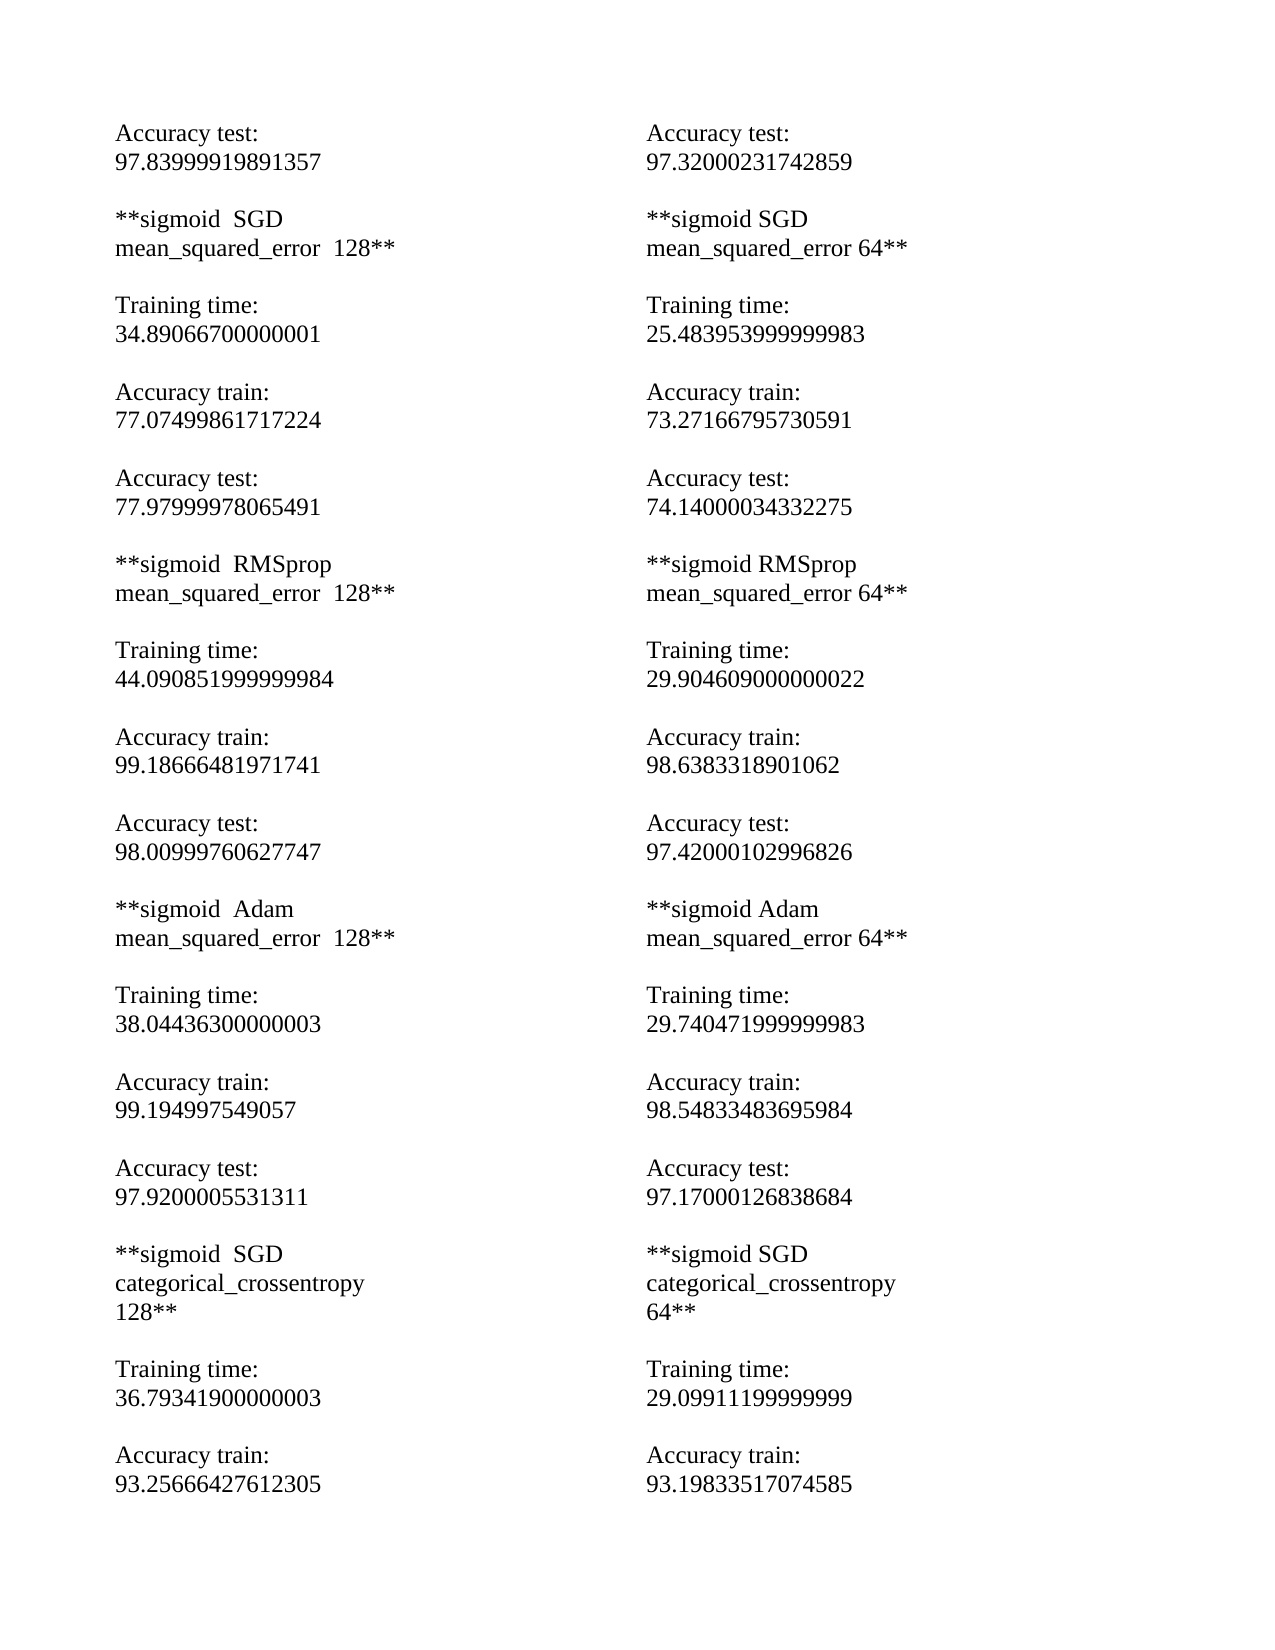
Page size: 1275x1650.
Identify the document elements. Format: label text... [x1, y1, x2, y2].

table_cell [414, 176, 643, 204]
table_cell [414, 291, 643, 348]
table_cell [414, 952, 643, 981]
table_cell [414, 1326, 643, 1354]
table_cell [414, 1441, 643, 1498]
table_cell [643, 176, 934, 204]
table_cell [112, 434, 413, 463]
table_cell [643, 262, 934, 291]
table_cell [112, 607, 413, 636]
table_cell [414, 1067, 643, 1124]
table_cell [414, 118, 643, 176]
table_cell Accuracy train: 99.194997549057 [112, 1067, 413, 1124]
table_cell [414, 636, 643, 693]
table_cell Training time: 29.740471999999983 [643, 981, 934, 1038]
table_cell Accuracy test: 98.00999760627747 [112, 808, 413, 866]
table_cell Accuracy test: 74.14000034332275 [643, 463, 934, 521]
table_cell Accuracy test: 97.9200005531311 [112, 1153, 413, 1211]
table_cell [414, 463, 643, 521]
table_cell [112, 866, 413, 894]
table_cell Training time: 25.483953999999983 [643, 291, 934, 348]
table_cell Accuracy test: 77.97999978065491 [112, 463, 413, 521]
table_cell [112, 693, 413, 722]
table_cell [414, 521, 643, 549]
table_cell [414, 722, 643, 779]
table_cell [643, 693, 934, 722]
table_cell **sigmoid SGD mean_squared_error 64** [643, 204, 934, 262]
table_cell [414, 1211, 643, 1239]
table_cell Training time: 34.89066700000001 [112, 291, 413, 348]
table_cell [643, 434, 934, 463]
table_cell [414, 348, 643, 377]
table_cell **sigmoid SGD mean_squared_error 128** [112, 204, 413, 262]
table_cell Accuracy test: 97.42000102996826 [643, 808, 934, 866]
table_cell **sigmoid RMSprop mean_squared_error 64** [643, 549, 934, 607]
table_cell Training time: 36.79341900000003 [112, 1354, 413, 1412]
table_cell [643, 779, 934, 808]
table_cell [112, 952, 413, 981]
table_cell Accuracy test: 97.32000231742859 [643, 118, 934, 176]
table_cell [112, 1124, 413, 1153]
table_cell [112, 176, 413, 204]
table_cell **sigmoid Adam mean_squared_error 128** [112, 894, 413, 952]
table_cell Accuracy train: 93.25666427612305 [112, 1441, 413, 1498]
table_cell Accuracy train: 77.07499861717224 [112, 377, 413, 434]
table_cell **sigmoid RMSprop mean_squared_error 128** [112, 549, 413, 607]
table_cell [414, 1239, 643, 1326]
table_cell [643, 952, 934, 981]
table_cell [112, 1412, 413, 1441]
table_cell [112, 1038, 413, 1067]
table_cell **sigmoid SGD categorical_crossentropy 128** [112, 1239, 413, 1326]
table_cell Accuracy test: 97.17000126838684 [643, 1153, 934, 1211]
table_cell Training time: 38.04436300000003 [112, 981, 413, 1038]
table_cell Accuracy train: 93.19833517074585 [643, 1441, 934, 1498]
table_cell **sigmoid Adam mean_squared_error 64** [643, 894, 934, 952]
table_cell Accuracy train: 99.18666481971741 [112, 722, 413, 779]
table_cell [112, 521, 413, 549]
table_cell [643, 866, 934, 894]
table_cell [414, 981, 643, 1038]
table_cell [643, 607, 934, 636]
table_cell Accuracy train: 98.54833483695984 [643, 1067, 934, 1124]
table_cell [414, 377, 643, 434]
table_cell [643, 521, 934, 549]
table_cell [414, 808, 643, 866]
table_cell [414, 779, 643, 808]
table_cell [414, 894, 643, 952]
table_cell [414, 1038, 643, 1067]
table_cell [643, 1412, 934, 1441]
table_cell [112, 1326, 413, 1354]
table_cell [414, 607, 643, 636]
table_cell Training time: 44.090851999999984 [112, 636, 413, 693]
table_cell [414, 1412, 643, 1441]
table_cell [643, 348, 934, 377]
table_cell Accuracy train: 73.27166795730591 [643, 377, 934, 434]
table_cell [112, 262, 413, 291]
table_cell [414, 693, 643, 722]
table_cell [112, 779, 413, 808]
table_cell [414, 866, 643, 894]
table_cell [643, 1038, 934, 1067]
table_cell Accuracy train: 98.6383318901062 [643, 722, 934, 779]
table_cell [414, 262, 643, 291]
table_cell [643, 1211, 934, 1239]
table_cell **sigmoid SGD categorical_crossentropy 64** [643, 1239, 934, 1326]
table_cell [414, 1354, 643, 1412]
table_cell Accuracy test: 97.83999919891357 [112, 118, 413, 176]
table_cell [414, 434, 643, 463]
table_cell [112, 348, 413, 377]
table_cell [112, 1498, 413, 1527]
table_cell Training time: 29.904609000000022 [643, 636, 934, 693]
table_cell Training time: 29.09911199999999 [643, 1354, 934, 1412]
table_cell [112, 1211, 413, 1239]
table_cell [643, 1498, 934, 1527]
table_cell [643, 1124, 934, 1153]
table_cell [414, 549, 643, 607]
table_cell [643, 1326, 934, 1354]
table_cell [414, 204, 643, 262]
table_cell [414, 1124, 643, 1153]
table_cell [414, 1153, 643, 1211]
table_cell [414, 1498, 643, 1527]
